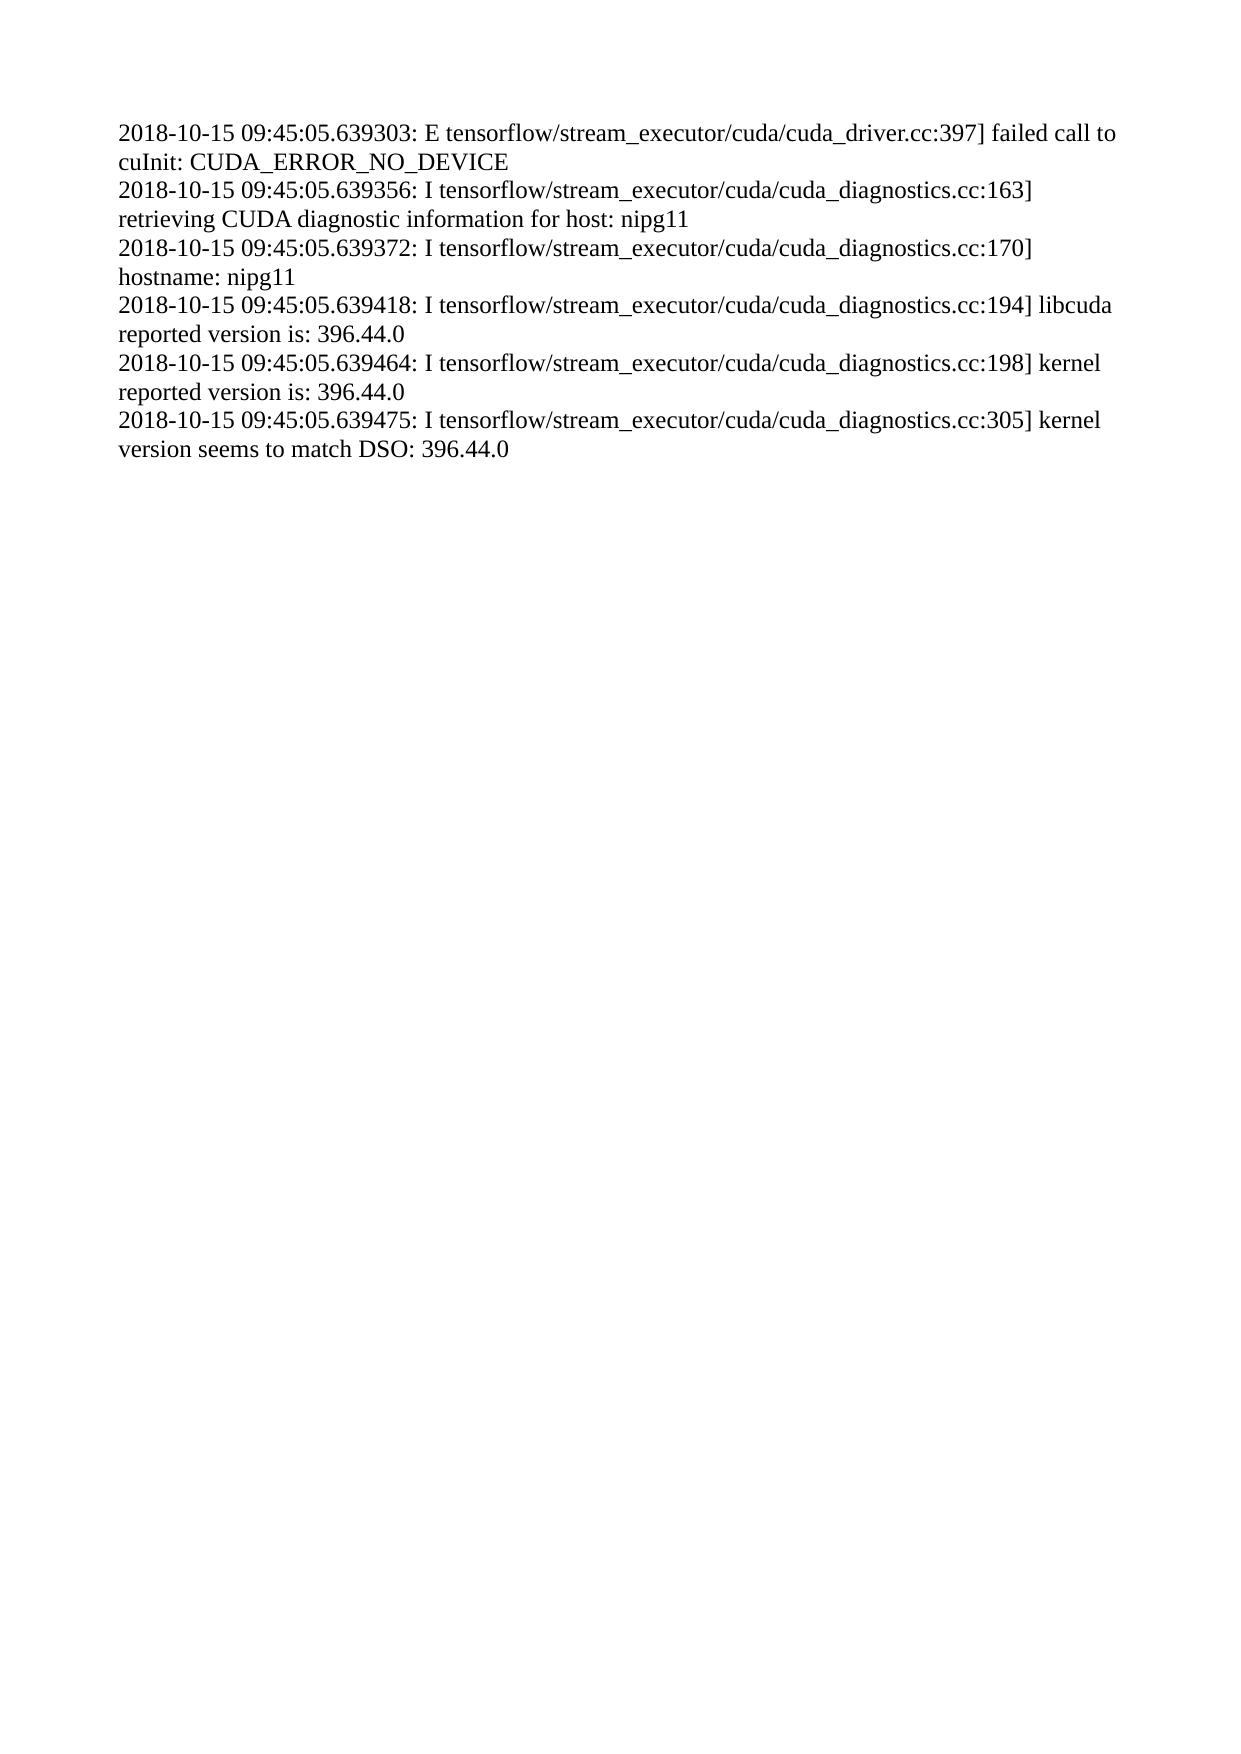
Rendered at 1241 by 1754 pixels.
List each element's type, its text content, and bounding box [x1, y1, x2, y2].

text 2018-10-15 09:45:05.639464: I tensorflow/stream_executor/cuda/cuda_diagnostics.cc:198] kernel reported version is: 396.44.0 [118, 348, 1122, 406]
text 2018-10-15 09:45:05.639303: E tensorflow/stream_executor/cuda/cuda_driver.cc:397] failed call to cuInit: CUDA_ERROR_NO_DEVICE [118, 118, 1122, 176]
text 2018-10-15 09:45:05.639372: I tensorflow/stream_executor/cuda/cuda_diagnostics.cc:170] hostname: nipg11 [118, 233, 1122, 291]
text 2018-10-15 09:45:05.639418: I tensorflow/stream_executor/cuda/cuda_diagnostics.cc:194] libcuda reported version is: 396.44.0 [118, 291, 1122, 348]
text 2018-10-15 09:45:05.639475: I tensorflow/stream_executor/cuda/cuda_diagnostics.cc:305] kernel version seems to match DSO: 396.44.0 [118, 406, 1122, 463]
text 2018-10-15 09:45:05.639356: I tensorflow/stream_executor/cuda/cuda_diagnostics.cc:163] retrieving CUDA diagnostic information for host: nipg11 [118, 176, 1122, 233]
